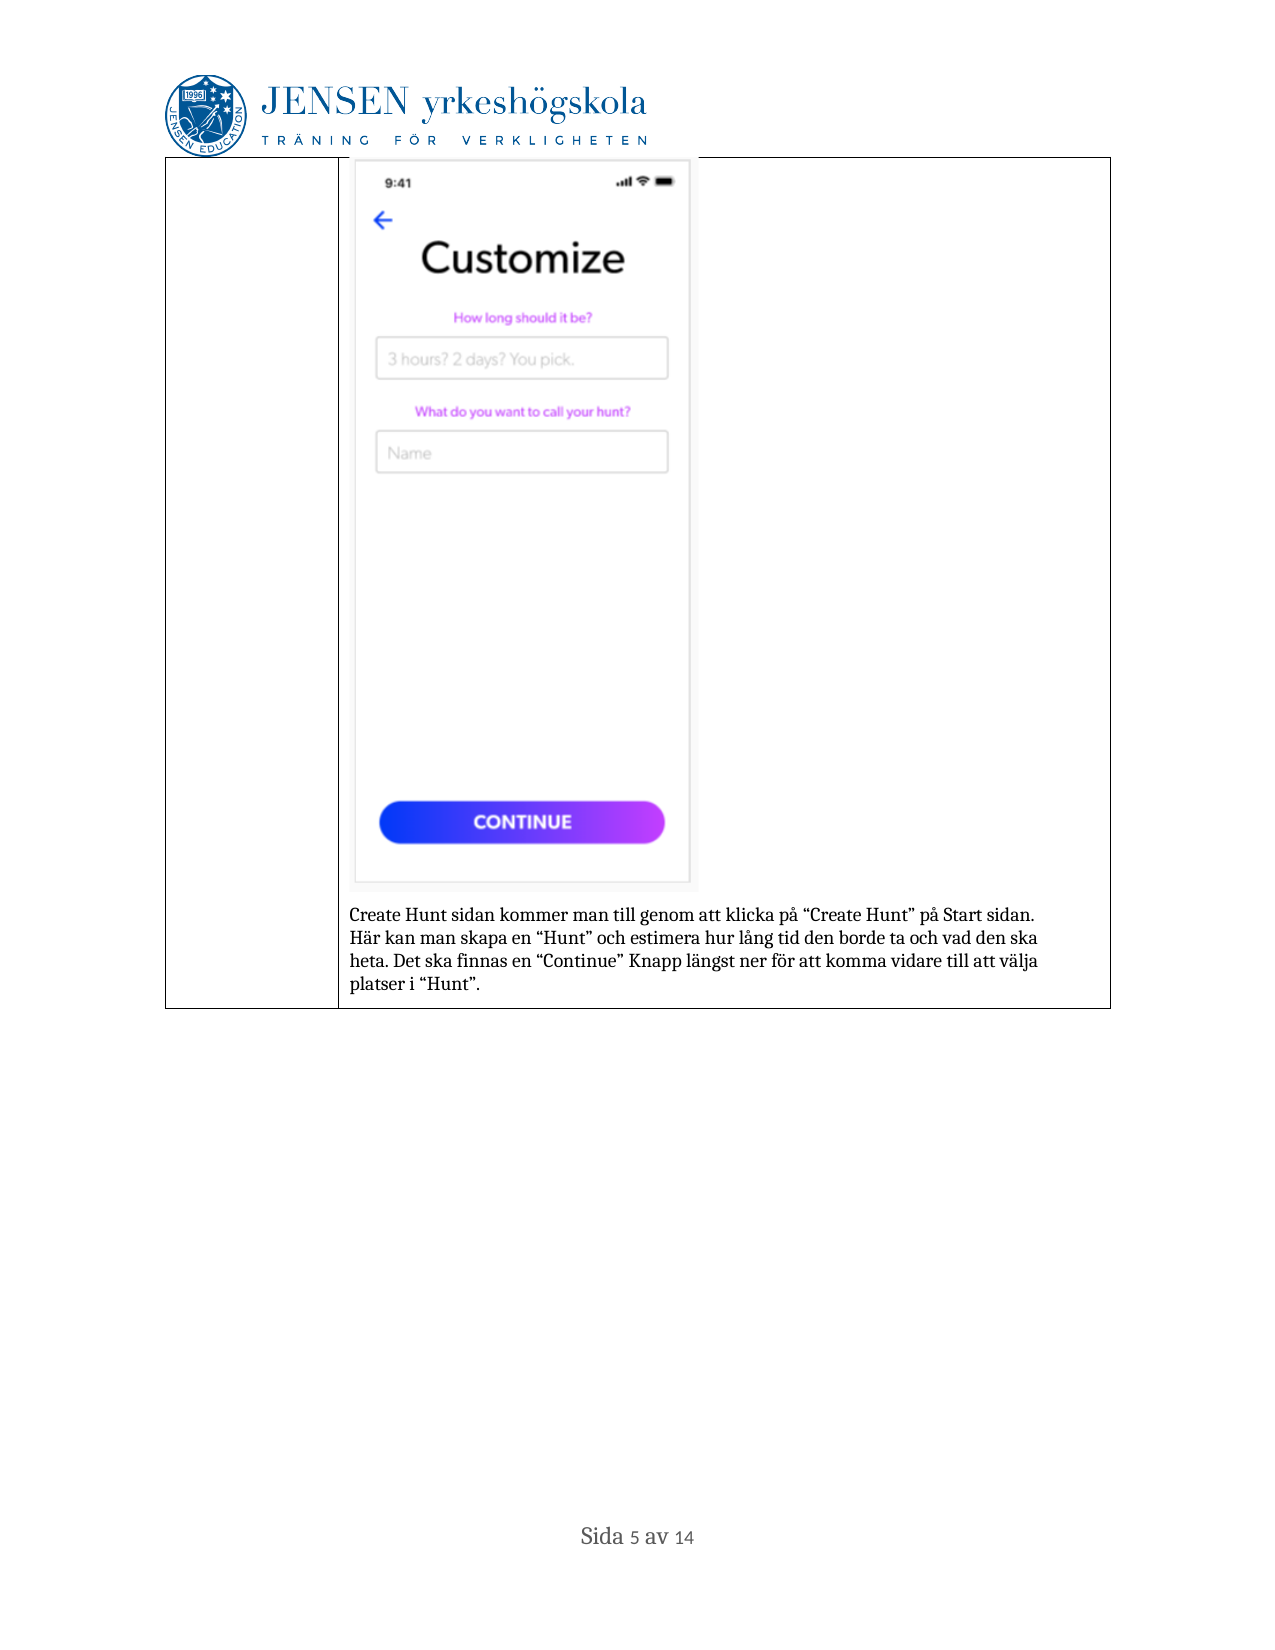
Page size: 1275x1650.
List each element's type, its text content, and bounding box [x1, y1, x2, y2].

table_cell Create Hunt sidan kommer man till genom att klicka på “Create Hunt” på Start sidan. Här kan man skapa en “Hunt” och estimera hur lång tid den borde ta och vad den ska heta. Det ska finnas en “Continue” Knapp längst ner för att komma vidare till att välja platser i “Hunt”. [339, 158, 1110, 1008]
picture [165, 75, 699, 892]
table_cell [166, 158, 338, 1008]
